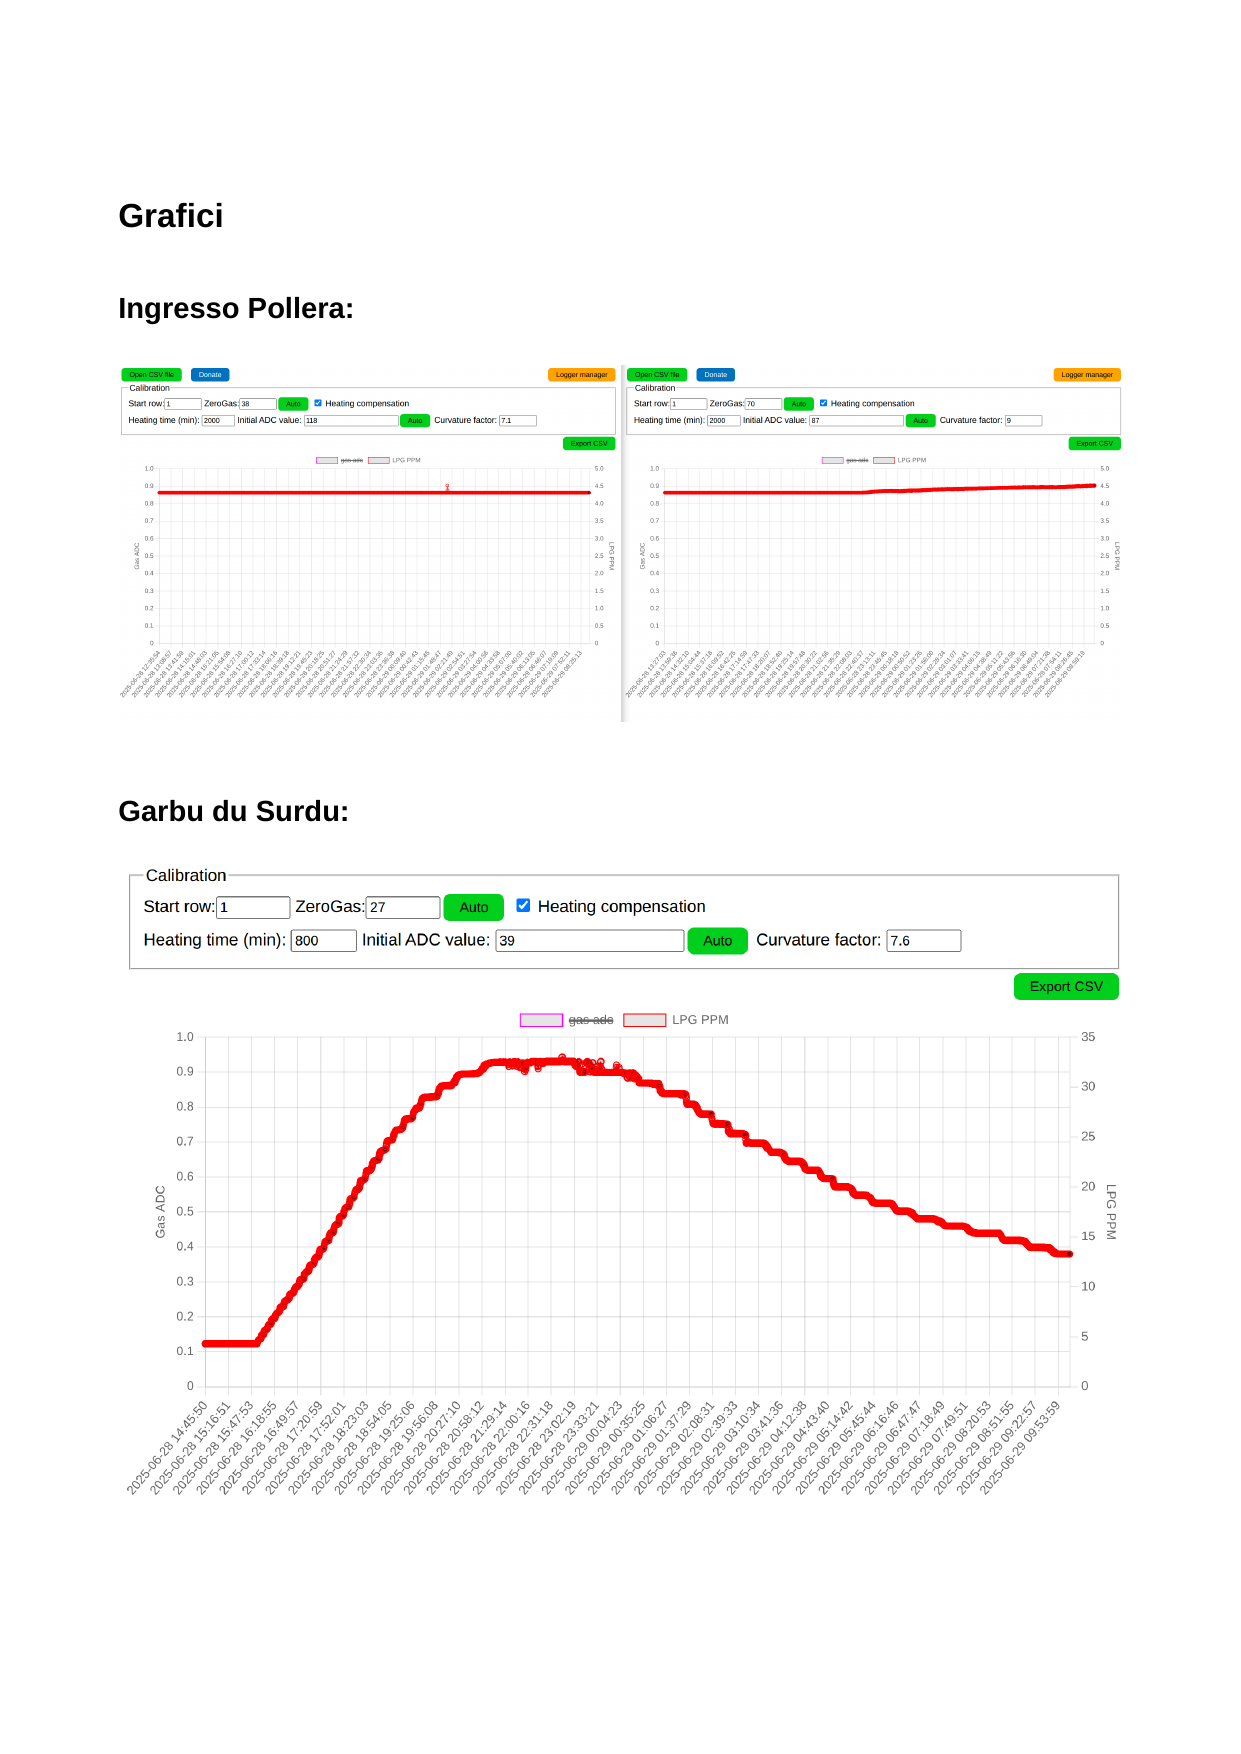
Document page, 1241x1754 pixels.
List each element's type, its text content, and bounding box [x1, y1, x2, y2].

subtitle Grafici [118, 196, 1122, 235]
subtitle Ingresso Pollera: [118, 291, 1122, 324]
picture [118, 868, 1123, 1546]
picture [118, 365, 1123, 722]
subtitle Garbu du Surdu: [118, 794, 1122, 827]
